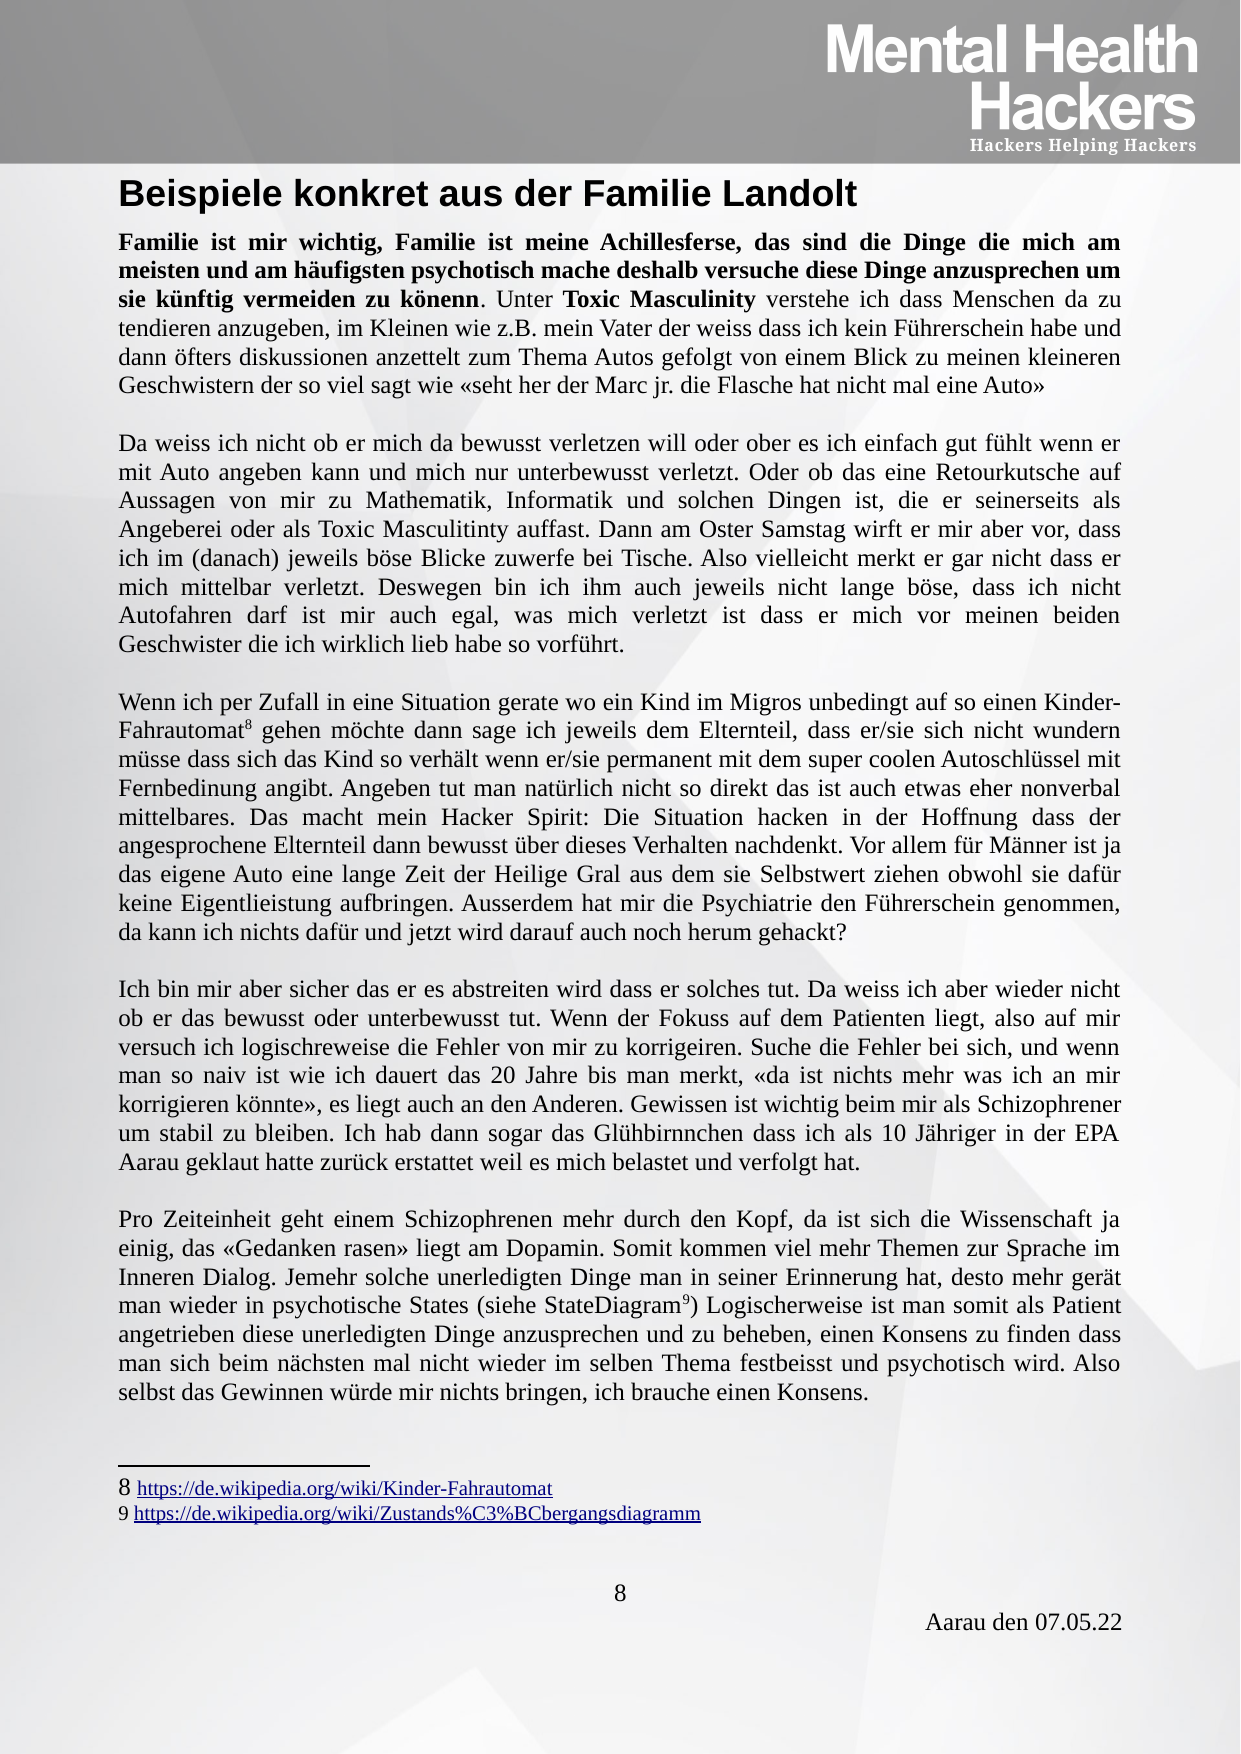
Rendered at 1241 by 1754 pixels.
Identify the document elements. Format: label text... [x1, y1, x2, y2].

text https://de.wikipedia.org/wiki/Kinder-Fahrautomat [118, 1472, 1122, 1501]
picture [0, 0, 1241, 1754]
text Ich bin mir aber sicher das er es abstreiten wird dass er solches tut. Da weiss ich aber wieder nicht ob er das bewusst oder unterbewusst tut. Wenn der Fokuss auf dem Patienten liegt, also auf mir versuch ich logischreweise die Fehler von mir zu korrigeiren. Suche die Fehler bei sich, und wenn man so naiv ist wie ich dauert das 20 Jahre bis man merkt, «da ist nichts mehr was ich an mir korrigieren könnte», es liegt auch an den Anderen. Gewissen ist wichtig beim mir als Schizophrener um stabil zu bleiben. Ich hab dann sogar das Glühbirnnchen dass ich als 10 Jähriger in der EPA Aarau geklaut hatte zurück erstattet weil es mich belastet und verfolgt hat. [118, 974, 1122, 1176]
text Da weiss ich nicht ob er mich da bewusst verletzen will oder ober es ich einfach gut fühlt wenn er mit Auto angeben kann und mich nur unterbewusst verletzt. Oder ob das eine Retourkutsche auf Aussagen von mir zu Mathematik, Informatik und solchen Dingen ist, die er seinerseits als Angeberei oder als Toxic Masculitinty auffast. Dann am Oster Samstag wirft er mir aber vor, dass ich im (danach) jeweils böse Blicke zuwerfe bei Tische. Also vielleicht merkt er gar nicht dass er mich mittelbar verletzt. Deswegen bin ich ihm auch jeweils nicht lange böse, dass ich nicht Autofahren darf ist mir auch egal, was mich verletzt ist dass er mich vor meinen beiden Geschwister die ich wirklich lieb habe so vorführt. [118, 428, 1122, 658]
text Wenn ich per Zufall in eine Situation gerate wo ein Kind im Migros unbedingt auf so einen Kinder-Fahrautomat gehen möchte dann sage ich jeweils dem Elternteil, dass er/sie sich nicht wundern müsse dass sich das Kind so verhält wenn er/sie permanent mit dem super coolen Autoschlüssel mit Fernbedinung angibt. Angeben tut man natürlich nicht so direkt das ist auch etwas eher nonverbal mittelbares. Das macht mein Hacker Spirit: Die Situation hacken in der Hoffnung dass der angesprochene Elternteil dann bewusst über dieses Verhalten nachdenkt. Vor allem für Männer ist ja das eigene Auto eine lange Zeit der Heilige Gral aus dem sie Selbstwert ziehen obwohl sie dafür keine Eigentlieistung aufbringen. Ausserdem hat mir die Psychiatrie den Führerschein genommen, da kann ich nichts dafür und jetzt wird darauf auch noch herum gehackt? [118, 687, 1122, 946]
text Pro Zeiteinheit geht einem Schizophrenen mehr durch den Kopf, da ist sich die Wissenschaft ja einig, das «Gedanken rasen» liegt am Dopamin. Somit kommen viel mehr Themen zur Sprache im Inneren Dialog. Jemehr solche unerledigten Dinge man in seiner Erinnerung hat, desto mehr gerät man wieder in psychotische States (siehe StateDiagram) Logischerweise ist man somit als Patient angetrieben diese unerledigten Dinge anzusprechen und zu beheben, einen Konsens zu finden dass man sich beim nächsten mal nicht wieder im selben Thema festbeisst und psychotisch wird. Also selbst das Gewinnen würde mir nichts bringen, ich brauche einen Konsens. [118, 1204, 1122, 1406]
subtitle Beispiele konkret aus der Familie Landolt [118, 171, 1122, 214]
text https://de.wikipedia.org/wiki/Zustands%C3%BCbergangsdiagramm [118, 1501, 1122, 1525]
text Familie ist mir wichtig, Familie ist meine Achillesferse, das sind die Dinge die mich am meisten und am häufigsten psychotisch mache deshalb versuche diese Dinge anzusprechen um sie künftig vermeiden zu könenn. Unter Toxic Masculinity verstehe ich dass Menschen da zu tendieren anzugeben, im Kleinen wie z.B. mein Vater der weiss dass ich kein Führerschein habe und dann öfters diskussionen anzettelt zum Thema Autos gefolgt von einem Blick zu meinen kleineren Geschwistern der so viel sagt wie «seht her der Marc jr. die Flasche hat nicht mal eine Auto» [118, 227, 1122, 399]
